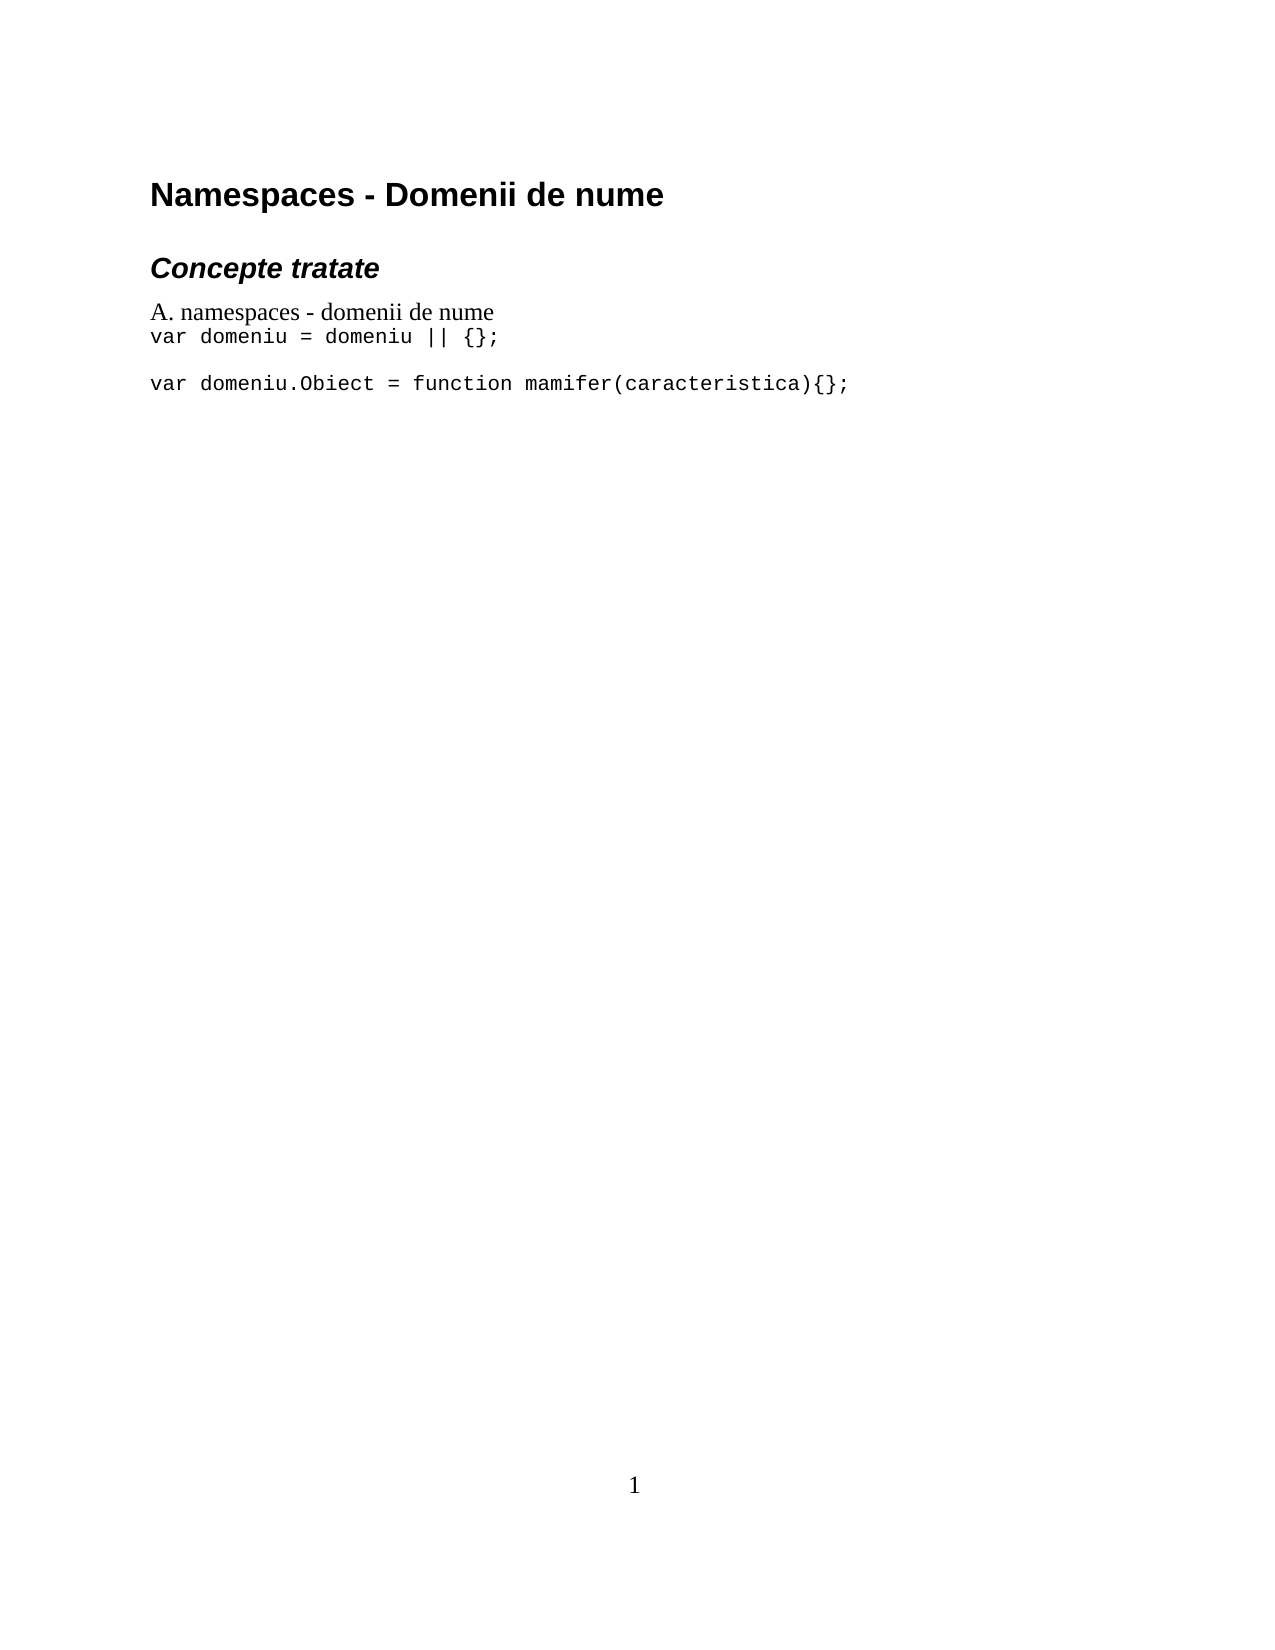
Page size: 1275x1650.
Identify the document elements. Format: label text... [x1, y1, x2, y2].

text A. namespaces - domenii de nume [150, 297, 1125, 326]
text var domeniu = domeniu || {}; [150, 326, 1125, 349]
text var domeniu.Obiect = function mamifer(caracteristica){}; [150, 373, 1125, 397]
subtitle Concepte tratate [150, 251, 1125, 285]
subtitle Namespaces - Domenii de nume [150, 175, 1125, 214]
